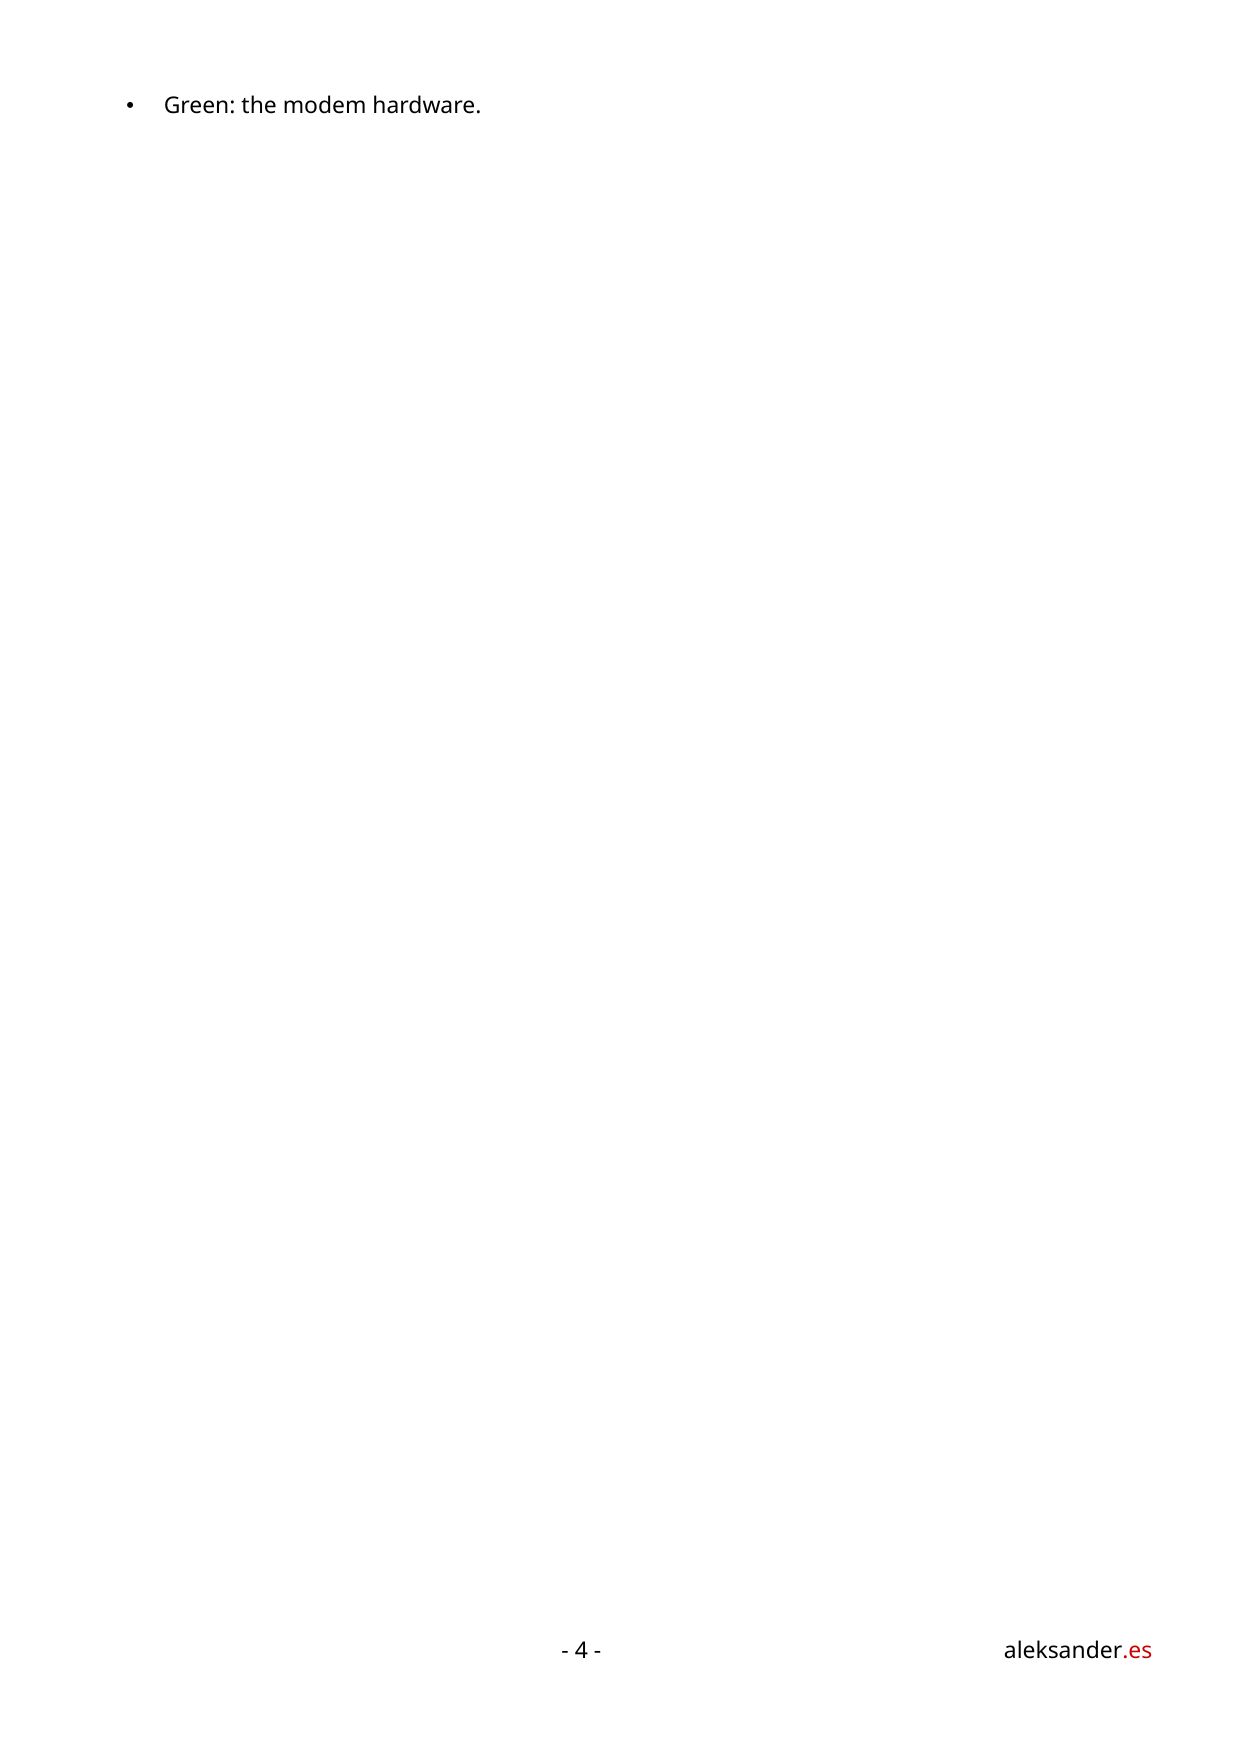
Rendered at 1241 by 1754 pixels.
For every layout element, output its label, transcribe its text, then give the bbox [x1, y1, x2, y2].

list Green: the modem hardware. [126, 88, 1152, 120]
